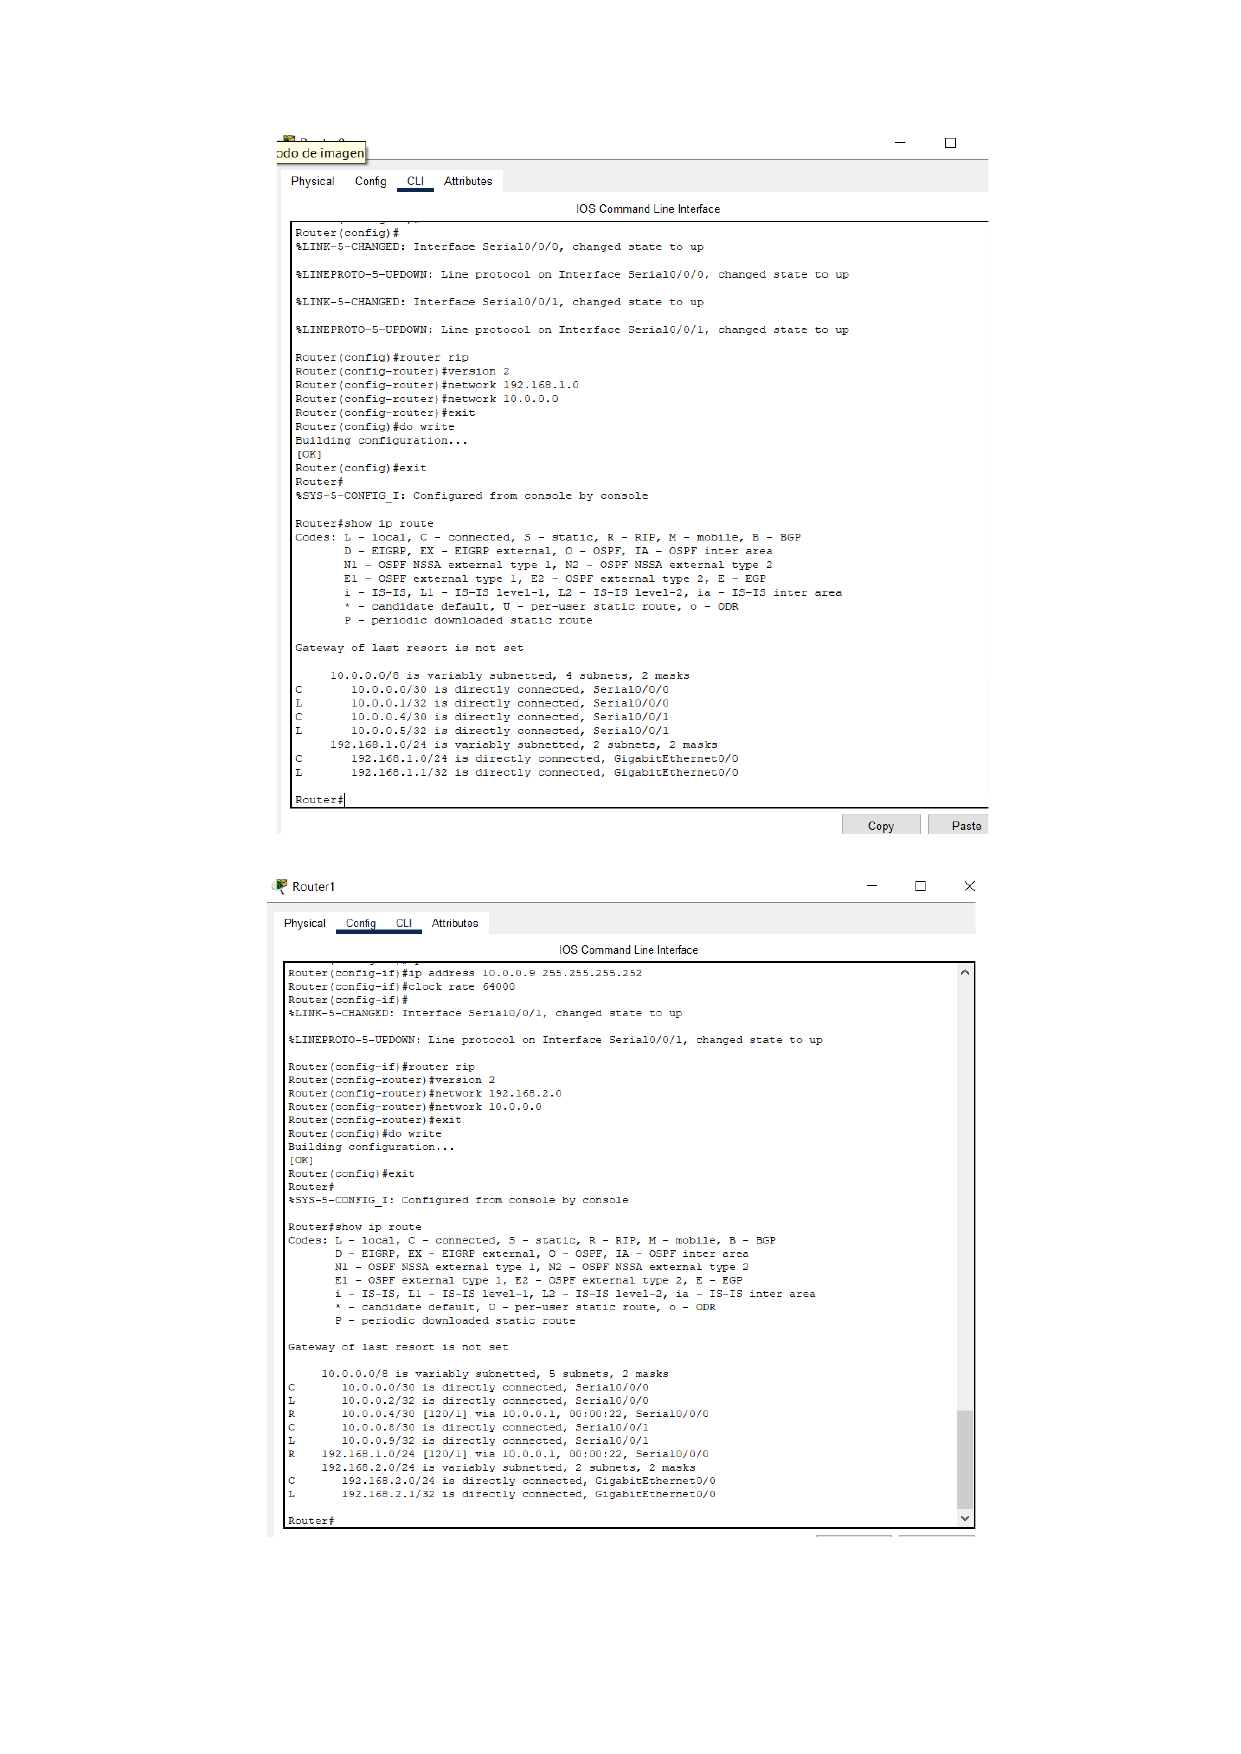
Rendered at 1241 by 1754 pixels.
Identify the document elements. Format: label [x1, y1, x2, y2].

picture [276, 132, 989, 834]
picture [266, 874, 976, 1537]
